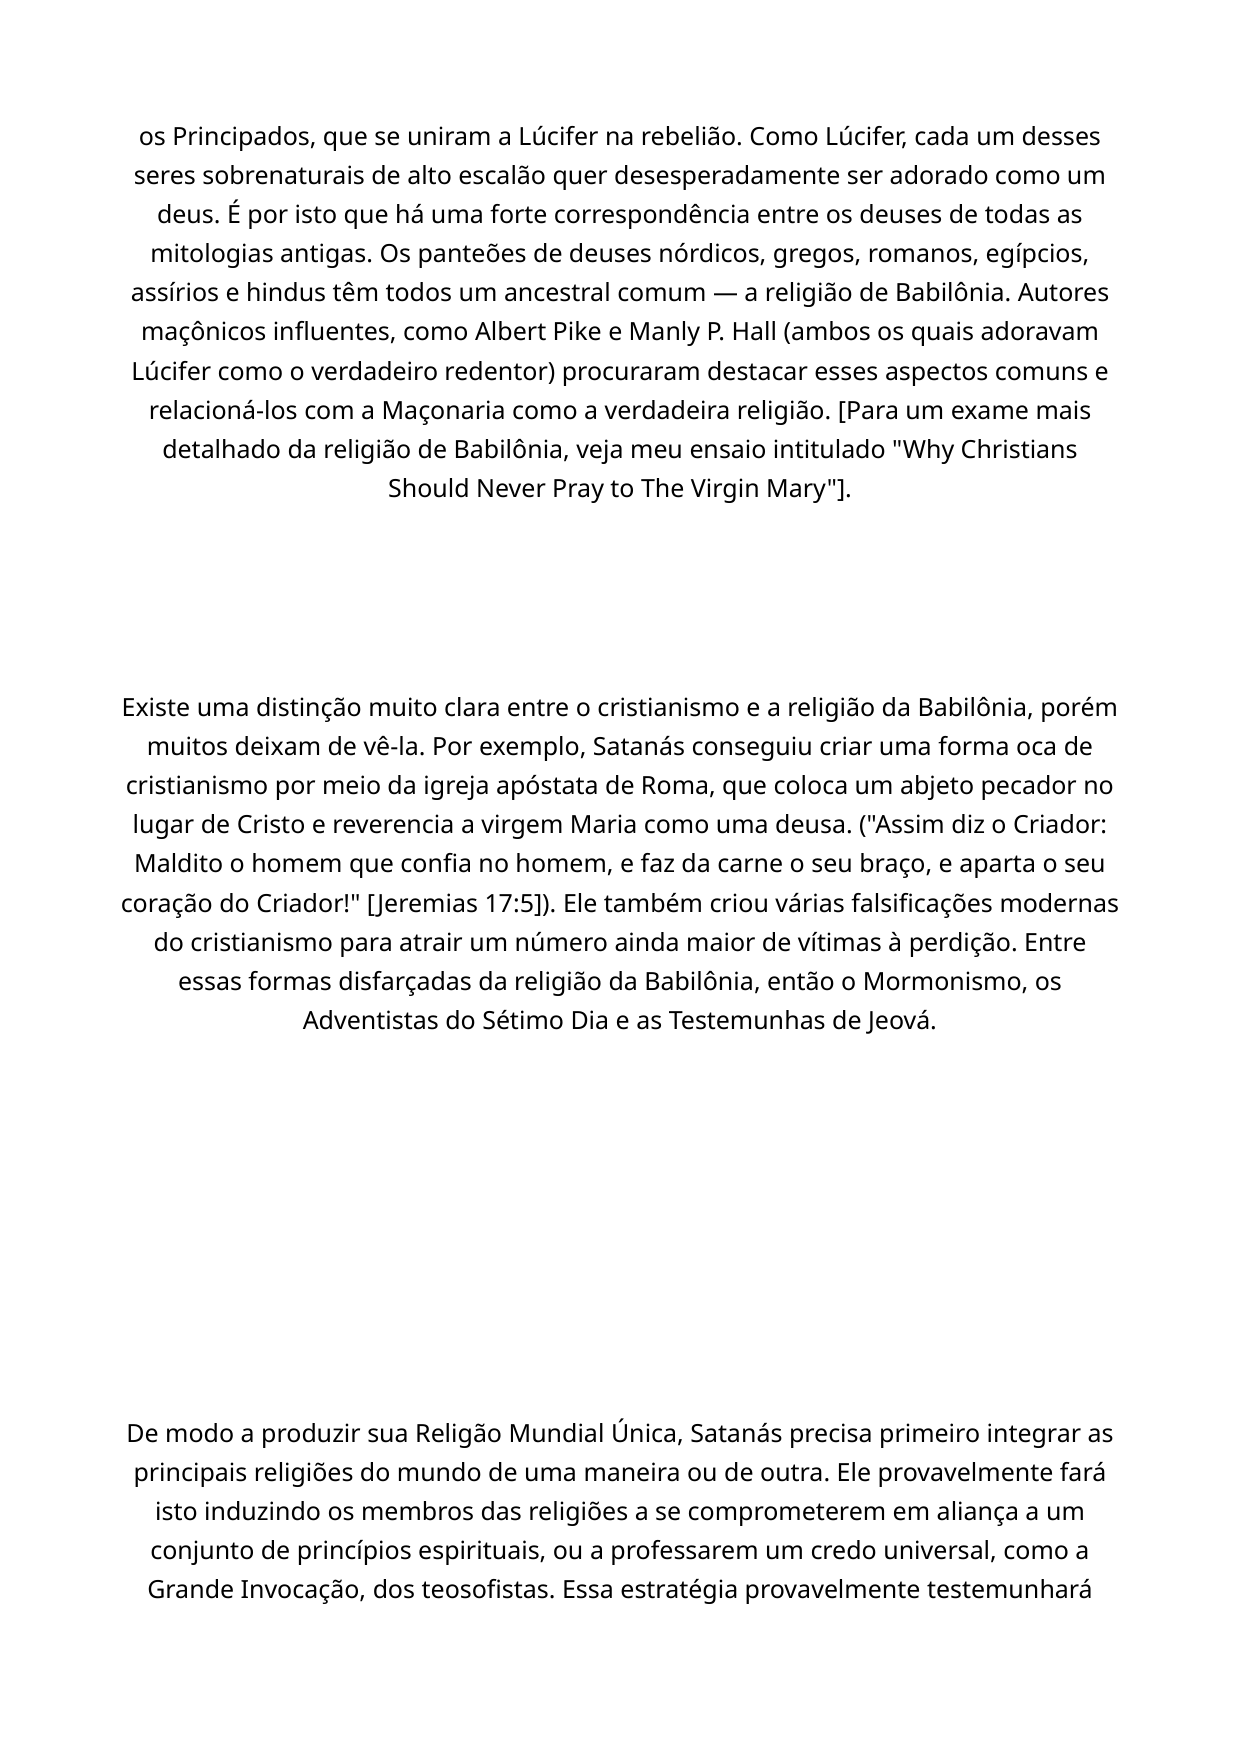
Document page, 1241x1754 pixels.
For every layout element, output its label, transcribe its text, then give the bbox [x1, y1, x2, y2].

text os Principados, que se uniram a Lúcifer na rebelião. Como Lúcifer, cada um desses seres sobrenaturais de alto escalão quer desesperadamente ser adorado como um deus. É por isto que há uma forte correspondência entre os deuses de todas as mitologias antigas. Os panteões de deuses nórdicos, gregos, romanos, egípcios, assírios e hindus têm todos um ancestral comum — a religião de Babilônia. Autores maçônicos influentes, como Albert Pike e Manly P. Hall (ambos os quais adoravam Lúcifer como o verdadeiro redentor) procuraram destacar esses aspectos comuns e relacioná-los com a Maçonaria como a verdadeira religião. [Para um exame mais detalhado da religião de Babilônia, veja meu ensaio intitulado "Why Christians Should Never Pray to The Virgin Mary"]. [118, 118, 1122, 505]
text Existe uma distinção muito clara entre o cristianismo e a religião da Babilônia, porém muitos deixam de vê-la. Por exemplo, Satanás conseguiu criar uma forma oca de cristianismo por meio da igreja apóstata de Roma, que coloca um abjeto pecador no lugar de Cristo e reverencia a virgem Maria como uma deusa. ("Assim diz o Criador: Maldito o homem que confia no homem, e faz da carne o seu braço, e aparta o seu coração do Criador!" [Jeremias 17:5]). Ele também criou várias falsificações modernas do cristianismo para atrair um número ainda maior de vítimas à perdição. Entre essas formas disfarçadas da religião da Babilônia, então o Mormonismo, os Adventistas do Sétimo Dia e as Testemunhas de Jeová. [118, 689, 1122, 1037]
text De modo a produzir sua Religão Mundial Única, Satanás precisa primeiro integrar as principais religiões do mundo de uma maneira ou de outra. Ele provavelmente fará isto induzindo os membros das religiões a se comprometerem em aliança a um conjunto de princípios espirituais, ou a professarem um credo universal, como a Grande Invocação, dos teosofistas. Essa estratégia provavelmente testemunhará [118, 1415, 1122, 1606]
